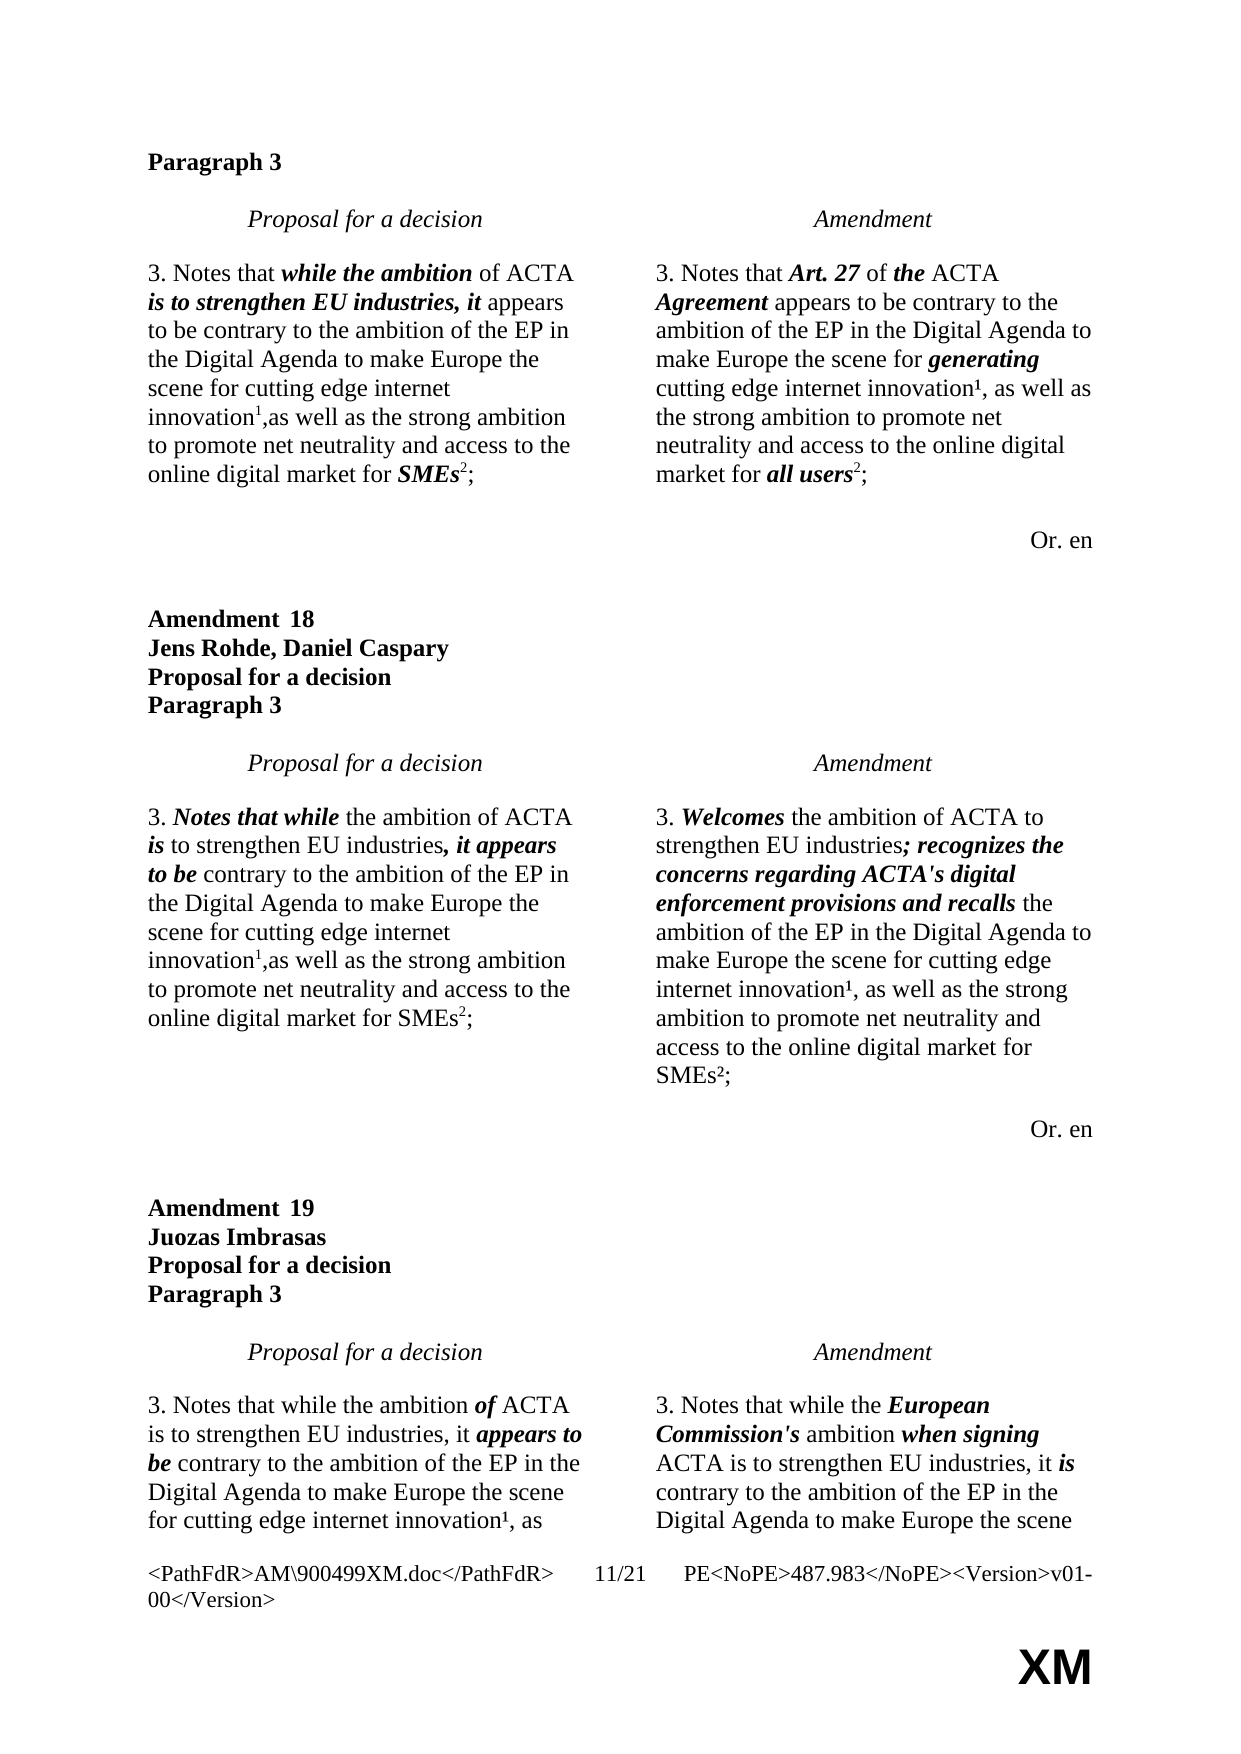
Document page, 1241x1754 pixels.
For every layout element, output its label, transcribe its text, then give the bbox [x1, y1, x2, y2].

text <RepeatBlock-By><Members>Jens Rohde, Daniel Caspary</Members> [148, 633, 1093, 662]
table_cell Proposal for a decision [112, 748, 620, 802]
text <DocAmend>Proposal for a decision</DocAmend> [148, 662, 1093, 691]
table_cell Amendment [620, 204, 1128, 258]
text <RepeatBlock-By><Members>Juozas Imbrasas</Members> [148, 1222, 1093, 1251]
table_cell 3. Notes that while the ambition of ACTA is to strengthen EU industries, it appears to be contrary to the ambition of the EP in the Digital Agenda to make Europe the scene for cutting edge internet innovation¹, as [112, 1391, 620, 1534]
text Or. <Original>{EN}en</Original> [148, 526, 1093, 554]
table_cell Proposal for a decision [112, 204, 620, 258]
table_header [112, 719, 1128, 748]
table_cell 3. Notes that while the European Commission's ambition when signing ACTA is to strengthen EU industries, it is contrary to the ambition of the EP in the Digital Agenda to make Europe the scene [620, 1391, 1128, 1534]
table_cell 3. Notes that Art. 27 of the ACTA Agreement appears to be contrary to the ambition of the EP in the Digital Agenda to make Europe the scene for generating cutting edge internet innovation¹, as well as the strong ambition to promote net neutrality and access to the online digital market for all users2; [620, 258, 1128, 501]
text <DocAmend>Proposal for a decision</DocAmend> [148, 1251, 1093, 1279]
table_cell Amendment [620, 1337, 1128, 1391]
text Or. <Original>{EN}en</Original> [148, 1114, 1093, 1143]
table_cell 3. Notes that while the ambition of ACTA is to strengthen EU industries, it appears to be contrary to the ambition of the EP in the Digital Agenda to make Europe the scene for cutting edge internet innovation1,as well as the strong ambition to promote net neutrality and access to the online digital market for SMEs2; [112, 802, 620, 1089]
table_cell 3. Welcomes the ambition of ACTA to strengthen EU industries; recognizes the concerns regarding ACTA's digital enforcement provisions and recalls the ambition of the EP in the Digital Agenda to make Europe the scene for cutting edge internet innovation¹, as well as the strong ambition to promote net neutrality and access to the online digital market for SMEs²; [620, 802, 1128, 1089]
text <Article>Paragraph 3</Article> [148, 147, 1093, 176]
table_header [112, 176, 1128, 204]
text <Article>Paragraph 3</Article> [148, 691, 1093, 719]
table_header [112, 1308, 1128, 1337]
text <Article>Paragraph 3</Article> [148, 1279, 1093, 1308]
text <RepeatBlock-Amend><Amend>Amendment <NumAm>19</NumAm> [148, 1193, 1093, 1222]
table_cell 3. Notes that while the ambition of ACTA is to strengthen EU industries, it appears to be contrary to the ambition of the EP in the Digital Agenda to make Europe the scene for cutting edge internet innovation1,as well as the strong ambition to promote net neutrality and access to the online digital market for SMEs2; [112, 258, 620, 501]
text <RepeatBlock-Amend><Amend>Amendment <NumAm>18</NumAm> [148, 604, 1093, 633]
table_cell Amendment [620, 748, 1128, 802]
table_cell Proposal for a decision [112, 1337, 620, 1391]
